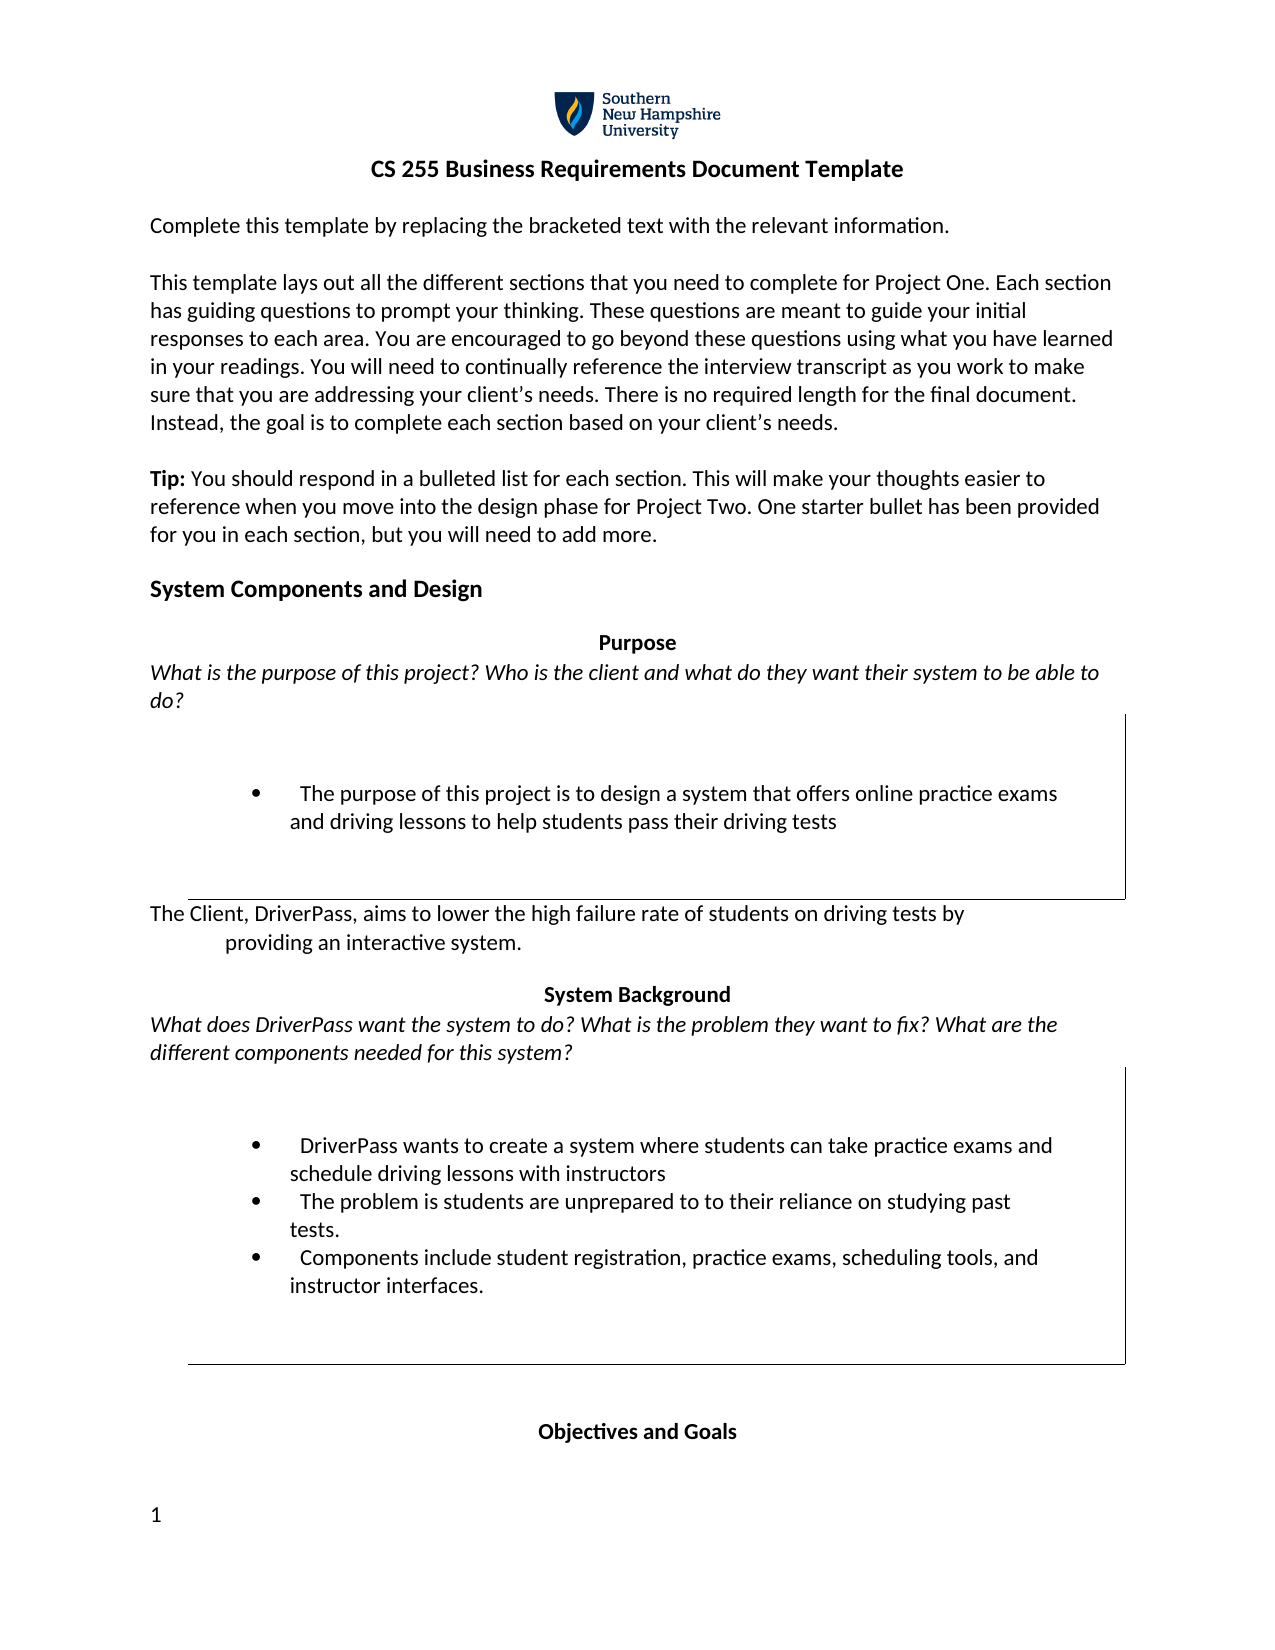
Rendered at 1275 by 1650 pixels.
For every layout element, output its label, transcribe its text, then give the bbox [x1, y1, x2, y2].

text The Client, DriverPass, aims to lower the high failure rate of students on driving tests by providing an interactive system. [150, 899, 1125, 956]
text This template lays out all the different sections that you need to complete for Project One. Each section has guiding questions to prompt your thinking. These questions are meant to guide your initial responses to each area. You are encouraged to go beyond these questions using what you have learned in your readings. You will need to continually reference the interview transcript as you work to make sure that you are addressing your client’s needs. There is no required length for the final document. Instead, the goal is to complete each section based on your client’s needs. [150, 268, 1125, 436]
text Tip: You should respond in a bulleted list for each section. This will make your thoughts easier to reference when you move into the design phase for Project Two. One starter bullet has been provided for you in each section, but you will need to add more. [150, 464, 1125, 548]
subtitle CS 255 Business Requirements Document Template [150, 153, 1125, 184]
list The problem is students are unprepared to to their reliance on studying past tests. [187, 1187, 1125, 1243]
subtitle System Components and Design [150, 573, 1125, 603]
list The purpose of this project is to design a system that offers online practice exams and driving lessons to help students pass their driving tests [187, 714, 1125, 899]
subtitle Objectives and Goals [150, 1417, 1125, 1445]
text What does DriverPass want the system to do? What is the problem they want to fix? What are the different components needed for this system? [150, 1011, 1125, 1067]
subtitle Purpose [150, 628, 1125, 656]
list Components include student registration, practice exams, scheduling tools, and instructor interfaces. [187, 1243, 1125, 1364]
list DriverPass wants to create a system where students can take practice exams and schedule driving lessons with instructors [187, 1067, 1125, 1187]
subtitle System Background [150, 981, 1125, 1009]
text What is the purpose of this project? Who is the client and what do they want their system to be able to do? [150, 658, 1125, 714]
text Complete this template by replacing the bracketed text with the relevant information. [150, 212, 1125, 240]
